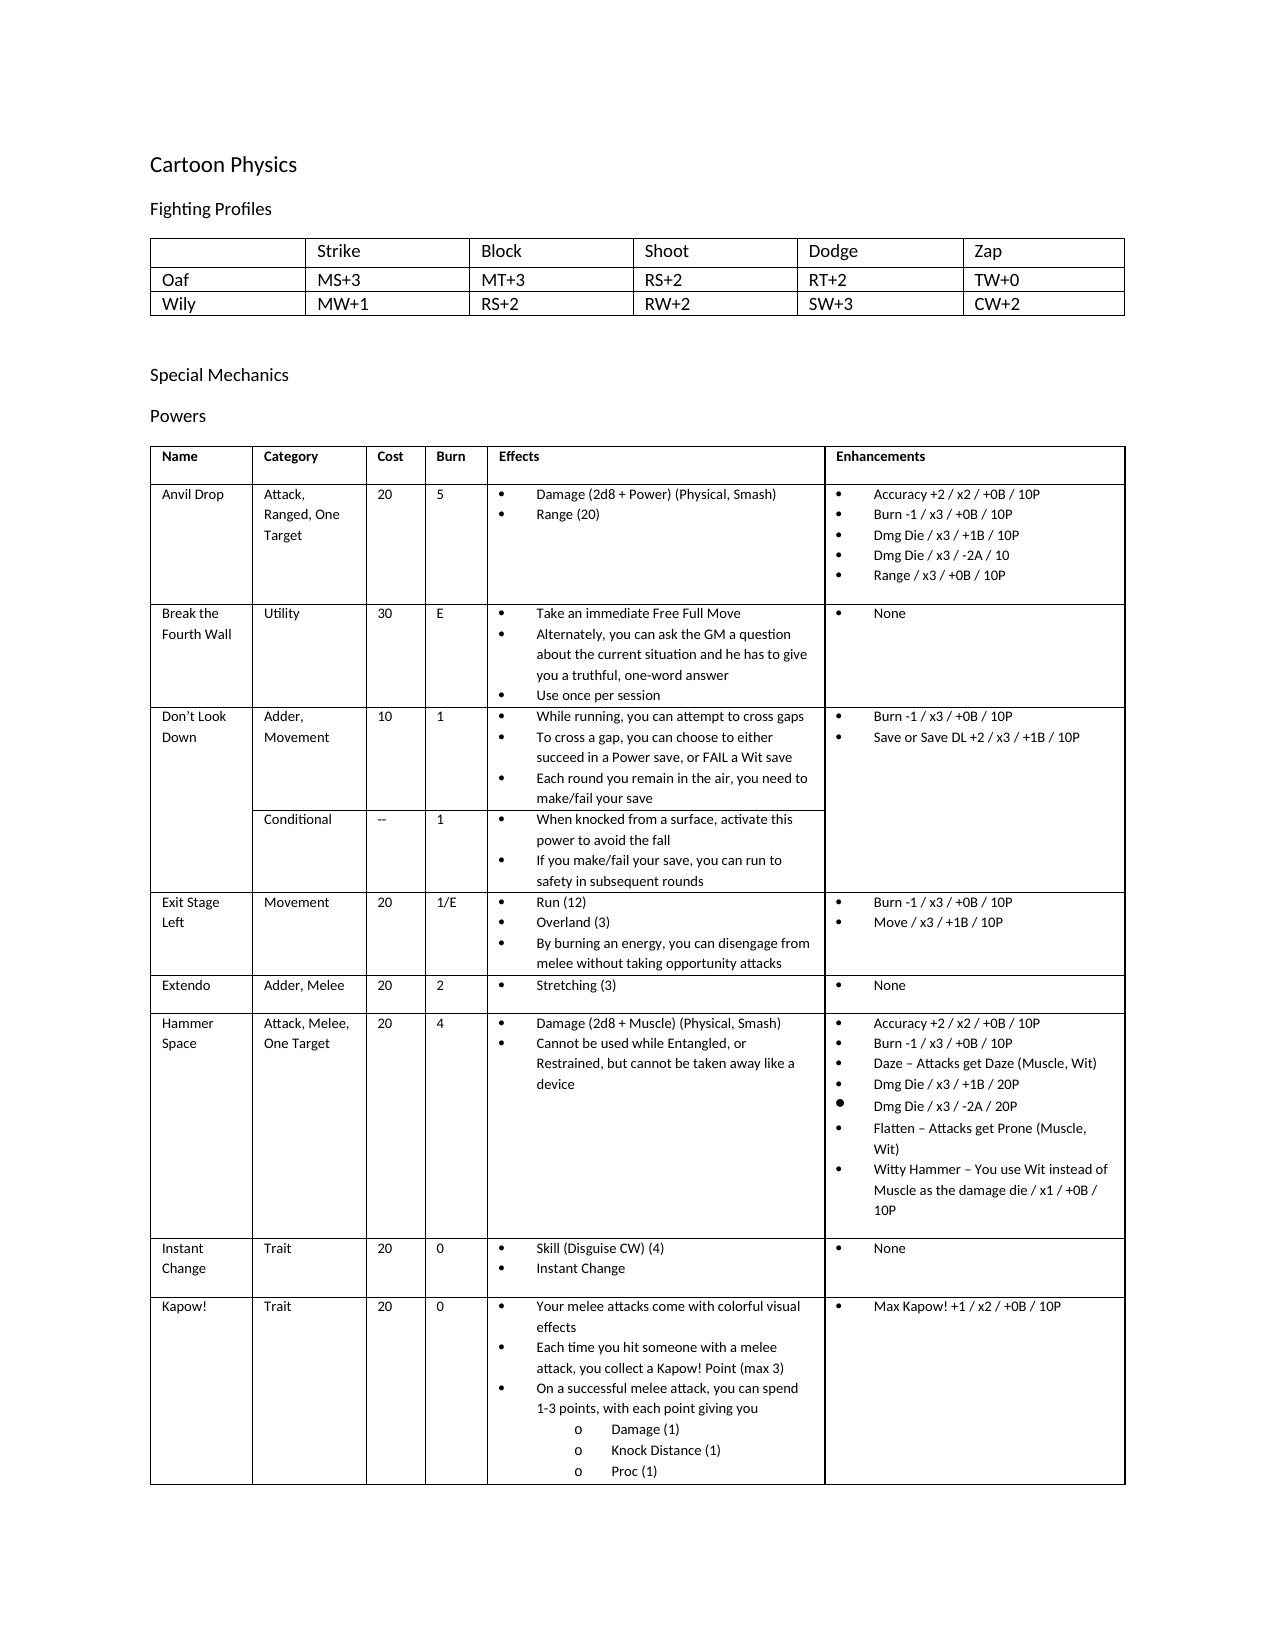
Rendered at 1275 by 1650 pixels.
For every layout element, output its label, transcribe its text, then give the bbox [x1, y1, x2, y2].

table_cell Burn -1 / x3 / +0B / 10P Save or Save DL +2 / x3 / +1B / 10P [826, 708, 1124, 892]
table_cell When knocked from a surface, activate this power to avoid the fall If you make/fail your save, you can run to safety in subsequent rounds [488, 811, 824, 892]
table_cell MS+3 [306, 268, 469, 291]
table_cell Extendo [151, 976, 252, 1013]
table_cell 30 [367, 605, 425, 707]
table_cell None [826, 605, 1124, 707]
table_cell CW+2 [964, 292, 1124, 315]
table_cell Anvil Drop [151, 485, 252, 603]
table_header Burn [426, 447, 487, 484]
table_cell 4 [426, 1014, 487, 1238]
table_cell 0 [426, 1298, 487, 1484]
table_cell 0 [426, 1239, 487, 1297]
table_header Cost [367, 447, 425, 484]
table_cell RS+2 [470, 292, 633, 315]
table_cell Oaf [151, 268, 305, 291]
table_cell Don’t Look Down [151, 708, 252, 892]
table_cell Burn -1 / x3 / +0B / 10P Move / x3 / +1B / 10P [826, 893, 1124, 975]
table_cell 20 [367, 485, 425, 603]
table_cell Accuracy +2 / x2 / +0B / 10P Burn -1 / x3 / +0B / 10P Daze – Attacks get Daze (Muscle, Wit) Dmg Die / x3 / +1B / 20P Dmg Die / x3 / -2A / 20P Flatten – Attacks get Prone (Muscle, Wit) Witty Hammer – You use Wit instead of Muscle as the damage die / x1 / +0B / 10P [826, 1014, 1124, 1238]
table_cell -- [367, 811, 425, 892]
text Cartoon Physics [150, 150, 1125, 178]
table_header Block [470, 239, 633, 267]
table_header Dodge [798, 239, 963, 267]
table_cell None [826, 976, 1124, 1013]
table_cell Attack, Ranged, One Target [253, 485, 366, 603]
table_header Enhancements [826, 447, 1124, 484]
table_cell Hammer Space [151, 1014, 252, 1238]
table_cell 20 [367, 893, 425, 975]
table_cell Damage (2d8 + Power) (Physical, Smash) Range (20) [488, 485, 824, 603]
table_cell 20 [367, 976, 425, 1013]
table_cell 1 [426, 811, 487, 892]
table_cell Your melee attacks come with colorful visual effects Each time you hit someone with a melee attack, you collect a Kapow! Point (max 3) On a successful melee attack, you can spend 1-3 points, with each point giving you Damage (1) Knock Distance (1) Proc (1) [488, 1298, 824, 1484]
table_cell Exit Stage Left [151, 893, 252, 975]
table_cell None [826, 1239, 1124, 1297]
table_cell Conditional [253, 811, 366, 892]
table_cell Stretching (3) [488, 976, 824, 1013]
table_cell 20 [367, 1298, 425, 1484]
table_cell Damage (2d8 + Muscle) (Physical, Smash) Cannot be used while Entangled, or Restrained, but cannot be taken away like a device [488, 1014, 824, 1238]
table_cell Take an immediate Free Full Move Alternately, you can ask the GM a question about the current situation and he has to give you a truthful, one-word answer Use once per session [488, 605, 824, 707]
table_cell RW+2 [634, 292, 797, 315]
table_cell Run (12) Overland (3) By burning an energy, you can disengage from melee without taking opportunity attacks [488, 893, 824, 975]
table_header Name [151, 447, 252, 484]
table_header Zap [964, 239, 1124, 267]
table_cell Attack, Melee, One Target [253, 1014, 366, 1238]
table_cell 20 [367, 1014, 425, 1238]
table_header Strike [306, 239, 469, 267]
table_cell TW+0 [964, 268, 1124, 291]
table_cell 2 [426, 976, 487, 1013]
table_cell Break the Fourth Wall [151, 605, 252, 707]
text Powers [150, 404, 1125, 427]
table_cell MW+1 [306, 292, 469, 315]
table_cell Movement [253, 893, 366, 975]
table_cell Utility [253, 605, 366, 707]
table_cell 5 [426, 485, 487, 603]
table_cell 10 [367, 708, 425, 809]
table_cell RT+2 [798, 268, 963, 291]
table_cell Kapow! [151, 1298, 252, 1484]
table_cell Max Kapow! +1 / x2 / +0B / 10P [826, 1298, 1124, 1484]
table_cell Adder, Melee [253, 976, 366, 1013]
table_header Shoot [634, 239, 797, 267]
table_cell Instant Change [151, 1239, 252, 1297]
table_header [151, 239, 305, 267]
table_cell E [426, 605, 487, 707]
table_cell Wily [151, 292, 305, 315]
table_cell Skill (Disguise CW) (4) Instant Change [488, 1239, 824, 1297]
table_header Category [253, 447, 366, 484]
table_header Effects [488, 447, 824, 484]
table_cell While running, you can attempt to cross gaps To cross a gap, you can choose to either succeed in a Power save, or FAIL a Wit save Each round you remain in the air, you need to make/fail your save [488, 708, 824, 809]
table_cell SW+3 [798, 292, 963, 315]
table_cell Adder, Movement [253, 708, 366, 809]
table_cell 1 [426, 708, 487, 809]
table_cell 20 [367, 1239, 425, 1297]
text Fighting Profiles [150, 197, 1125, 220]
table_cell Accuracy +2 / x2 / +0B / 10P Burn -1 / x3 / +0B / 10P Dmg Die / x3 / +1B / 10P Dmg Die / x3 / -2A / 10 Range / x3 / +0B / 10P [826, 485, 1124, 603]
table_cell RS+2 [634, 268, 797, 291]
table_cell Trait [253, 1298, 366, 1484]
table_cell 1/E [426, 893, 487, 975]
table_cell Trait [253, 1239, 366, 1297]
text Special Mechanics [150, 363, 1125, 386]
table_cell MT+3 [470, 268, 633, 291]
